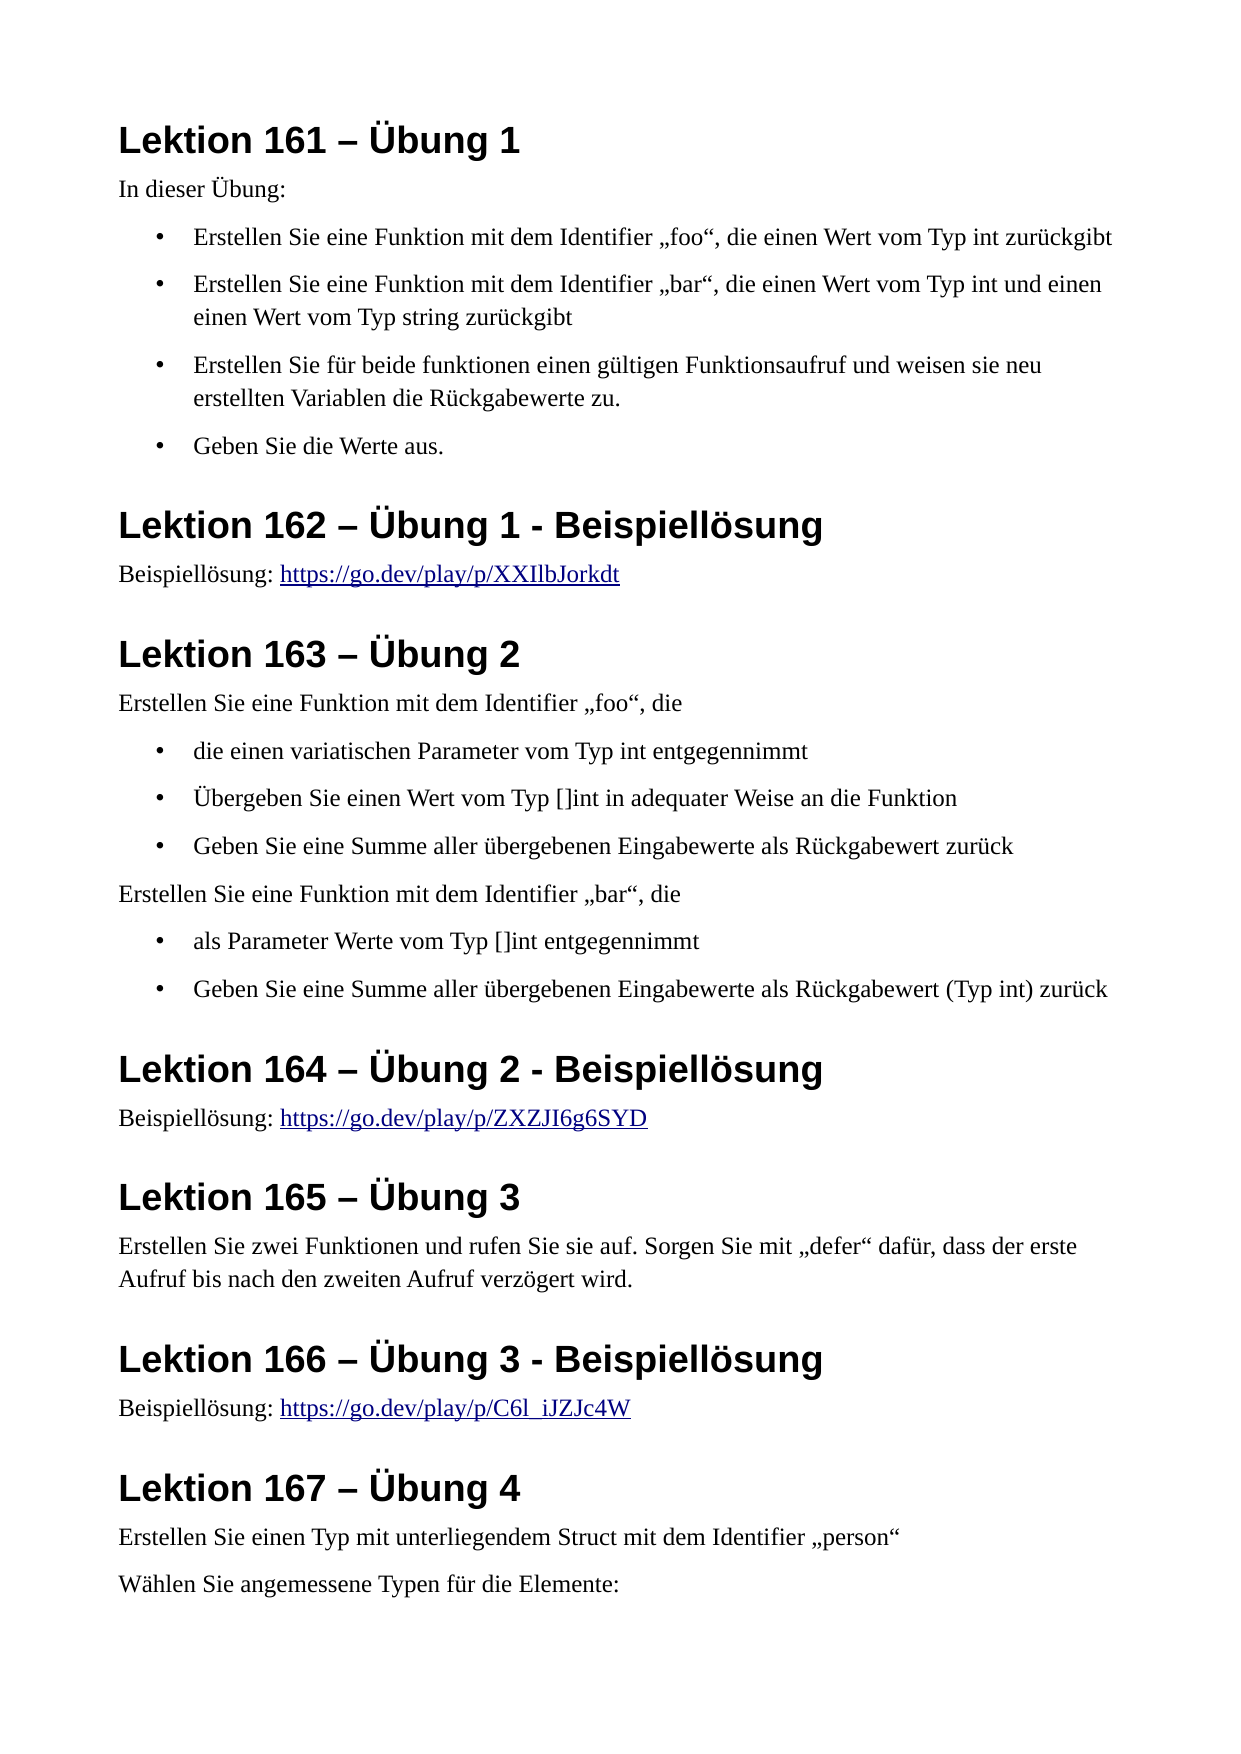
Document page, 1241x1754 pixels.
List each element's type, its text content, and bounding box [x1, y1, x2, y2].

subtitle Lektion 161 – Übung 1 [118, 118, 1122, 162]
list Geben Sie die Werte aus. [156, 431, 1122, 459]
list Geben Sie eine Summe aller übergebenen Eingabewerte als Rückgabewert (Typ int) zurück [156, 974, 1122, 1003]
list Übergeben Sie einen Wert vom Typ []int in adequater Weise an die Funktion [156, 783, 1122, 812]
list die einen variatischen Parameter vom Typ int entgegennimmt [156, 736, 1122, 764]
subtitle Lektion 165 – Übung 3 [118, 1175, 1122, 1219]
list Erstellen Sie eine Funktion mit dem Identifier „bar“, die einen Wert vom Typ int und einen einen Wert vom Typ string zurückgibt [156, 269, 1122, 331]
list als Parameter Werte vom Typ []int entgegennimmt [156, 926, 1122, 955]
subtitle Lektion 166 – Übung 3 - Beispiellösung [118, 1337, 1122, 1381]
text Erstellen Sie einen Typ mit unterliegendem Struct mit dem Identifier „person“ [118, 1522, 1122, 1551]
subtitle Lektion 163 – Übung 2 [118, 632, 1122, 676]
subtitle Lektion 164 – Übung 2 - Beispiellösung [118, 1046, 1122, 1090]
list Erstellen Sie für beide funktionen einen gültigen Funktionsaufruf und weisen sie neu erstellten Variablen die Rückgabewerte zu. [156, 350, 1122, 412]
text Beispiellösung: https://go.dev/play/p/ZXZJI6g6SYD [118, 1103, 1122, 1131]
text Beispiellösung: https://go.dev/play/p/XXIlbJorkdt [118, 559, 1122, 588]
text Beispiellösung: https://go.dev/play/p/C6l_iJZJc4W [118, 1393, 1122, 1422]
subtitle Lektion 162 – Übung 1 - Beispiellösung [118, 503, 1122, 547]
text Wählen Sie angemessene Typen für die Elemente: [118, 1569, 1122, 1598]
text Erstellen Sie eine Funktion mit dem Identifier „foo“, die [118, 688, 1122, 717]
text Erstellen Sie eine Funktion mit dem Identifier „bar“, die [118, 879, 1122, 907]
list Geben Sie eine Summe aller übergebenen Eingabewerte als Rückgabewert zurück [156, 831, 1122, 860]
text Erstellen Sie zwei Funktionen und rufen Sie sie auf. Sorgen Sie mit „defer“ dafür, dass der erste Aufruf bis nach den zweiten Aufruf verzögert wird. [118, 1231, 1122, 1293]
subtitle Lektion 167 – Übung 4 [118, 1466, 1122, 1509]
text In dieser Übung: [118, 174, 1122, 203]
list Erstellen Sie eine Funktion mit dem Identifier „foo“, die einen Wert vom Typ int zurückgibt [156, 222, 1122, 251]
